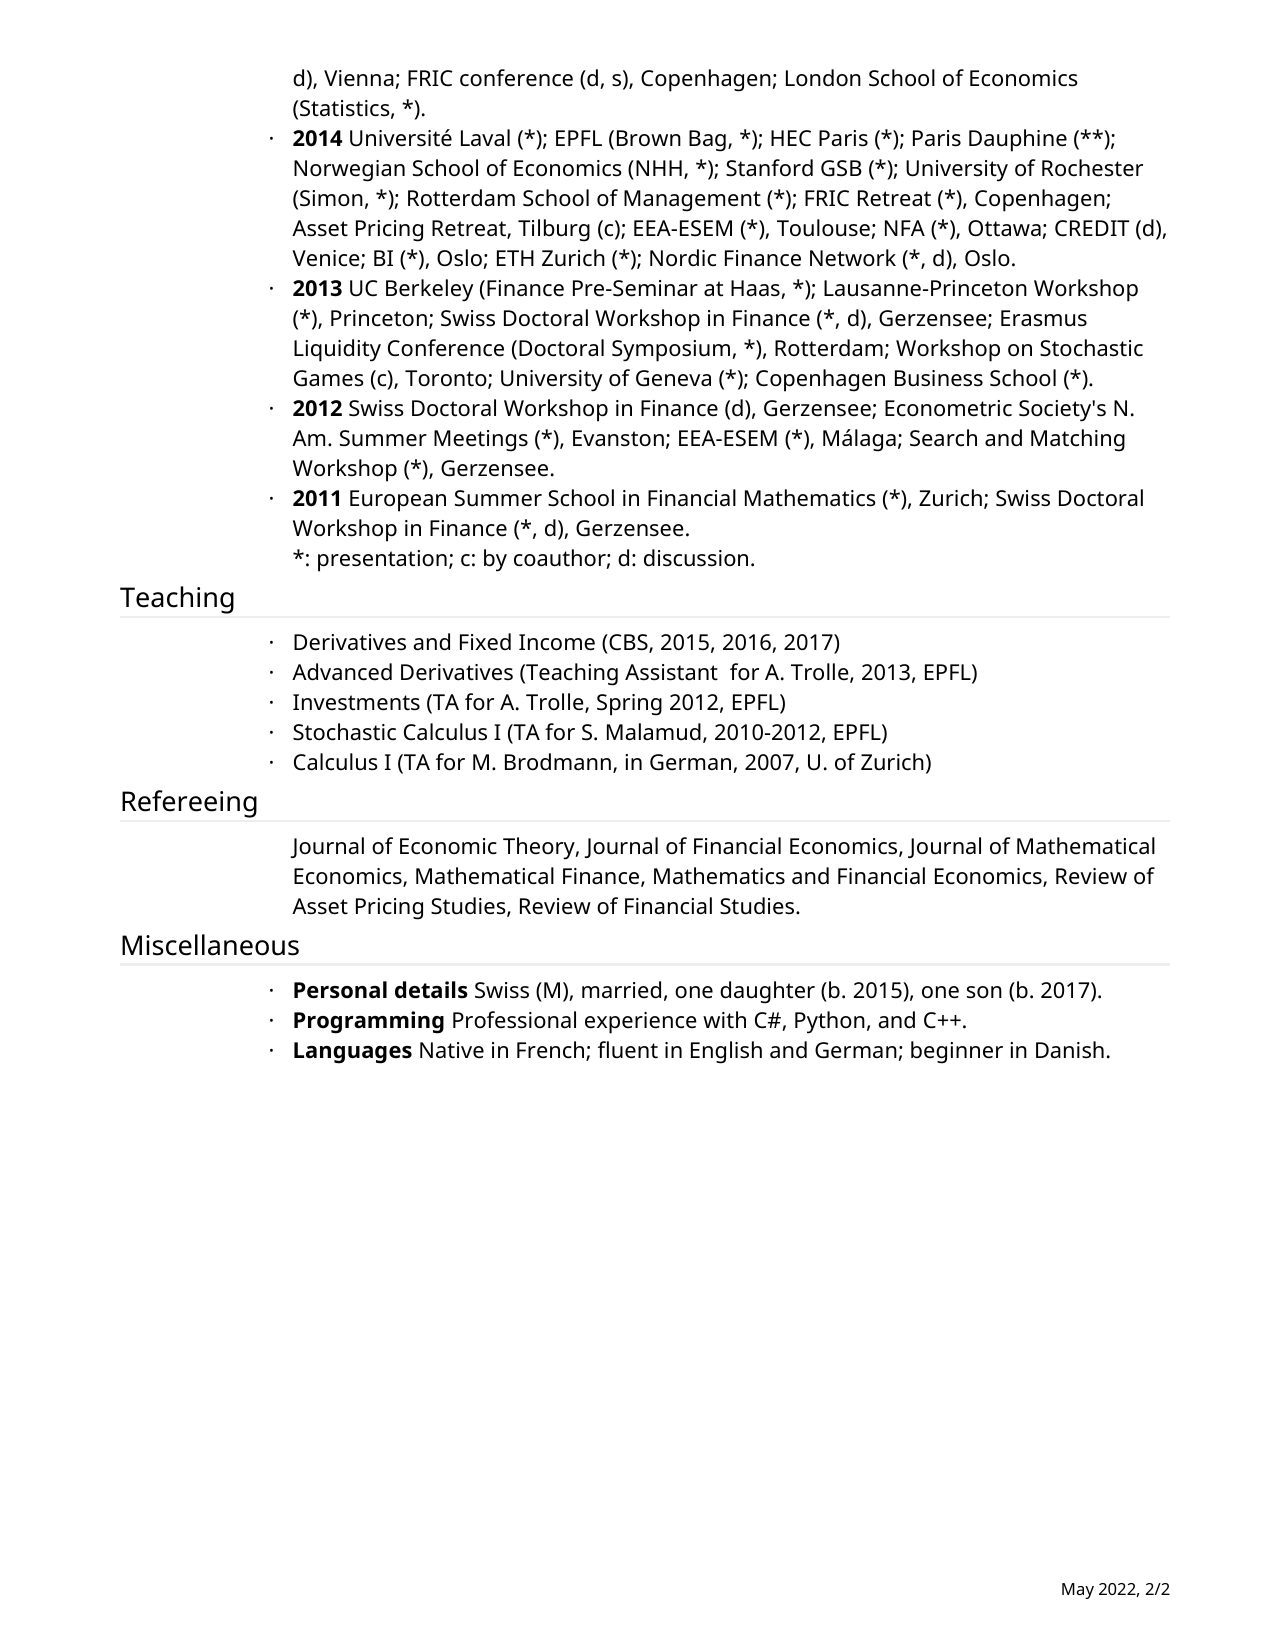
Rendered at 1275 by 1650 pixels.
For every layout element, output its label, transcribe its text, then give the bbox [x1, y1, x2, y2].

text d), Vienna; FRIC conference (d, s), Copenhagen; London School of Economics (Statistics, *). [120, 63, 1170, 123]
text · Advanced Derivatives (Teaching Assistant for A. Trolle, 2013, EPFL) [120, 657, 1170, 687]
text · Languages Native in French; fluent in English and German; beginner in Danish. [120, 1034, 1170, 1064]
text Journal of Economic Theory, Journal of Financial Economics, Journal of Mathematical Economics, Mathematical Finance, Mathematics and Financial Economics, Review of Asset Pricing Studies, Review of Financial Studies. [120, 831, 1170, 921]
text · 2011 European Summer School in Financial Mathematics (*), Zurich; Swiss Doctoral Workshop in Finance (*, d), Gerzensee. [120, 483, 1170, 543]
text · Programming Professional experience with C#, Python, and C++. [120, 1004, 1170, 1034]
text · Stochastic Calculus I (TA for S. Malamud, 2010-2012, EPFL) [120, 717, 1170, 747]
text Refereeing [120, 783, 1170, 820]
text Teaching [120, 579, 1170, 616]
text *: presentation; c: by coauthor; d: discussion. [120, 543, 1170, 573]
text · Investments (TA for A. Trolle, Spring 2012, EPFL) [120, 687, 1170, 717]
text Miscellaneous [120, 927, 1170, 963]
text · 2014 Université Laval (*); EPFL (Brown Bag, *); HEC Paris (*); Paris Dauphine (**); Norwegian School of Economics (NHH, *); Stanford GSB (*); University of Rochester (Simon, *); Rotterdam School of Management (*); FRIC Retreat (*), Copenhagen; Asset Pricing Retreat, Tilburg (c); EEA-ESEM (*), Toulouse; NFA (*), Ottawa; CREDIT (d), Venice; BI (*), Oslo; ETH Zurich (*); Nordic Finance Network (*, d), Oslo. [120, 123, 1170, 273]
text · 2012 Swiss Doctoral Workshop in Finance (d), Gerzensee; Econometric Society's N. Am. Summer Meetings (*), Evanston; EEA-ESEM (*), Málaga; Search and Matching Workshop (*), Gerzensee. [120, 393, 1170, 483]
text · 2013 UC Berkeley (Finance Pre-Seminar at Haas, *); Lausanne-Princeton Workshop (*), Princeton; Swiss Doctoral Workshop in Finance (*, d), Gerzensee; Erasmus Liquidity Conference (Doctoral Symposium, *), Rotterdam; Workshop on Stochastic Games (c), Toronto; University of Geneva (*); Copenhagen Business School (*). [120, 273, 1170, 393]
text · Personal details Swiss (M), married, one daughter (b. 2015), one son (b. 2017). [120, 974, 1170, 1004]
text · Calculus I (TA for M. Brodmann, in German, 2007, U. of Zurich) [120, 747, 1170, 777]
text · Derivatives and Fixed Income (CBS, 2015, 2016, 2017) [120, 627, 1170, 657]
